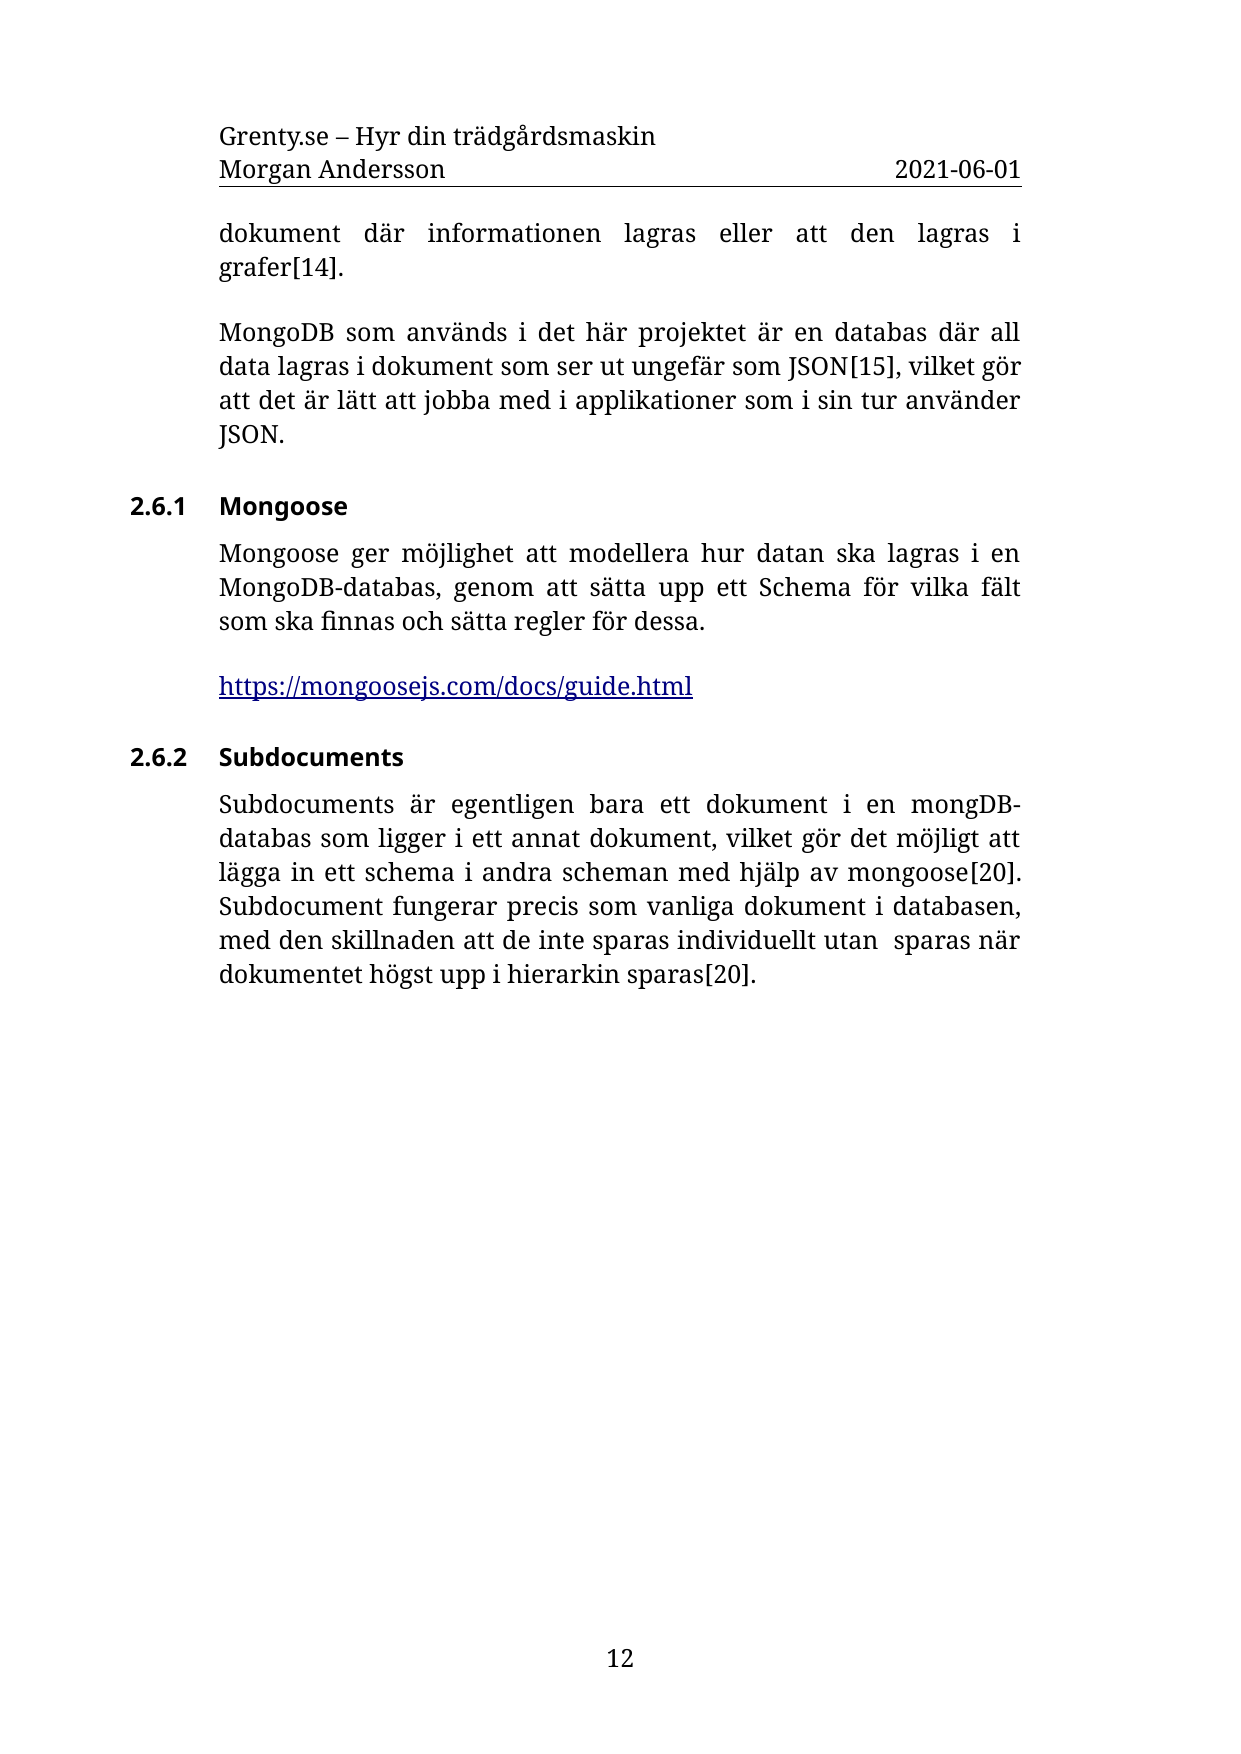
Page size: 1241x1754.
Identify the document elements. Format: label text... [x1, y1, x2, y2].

text Subdocuments är egentligen bara ett dokument i en mongDB-databas som ligger i ett annat dokument, vilket gör det möjligt att lägga in ett schema i andra scheman med hjälp av mongoose[20]. Subdocument fungerar precis som vanliga dokument i databasen, med den skillnaden att de inte sparas individuellt utan sparas när dokumentet högst upp i hierarkin sparas[20]. [218, 787, 1022, 991]
text Mongoose ger möjlighet att modellera hur datan ska lagras i en MongoDB-databas, genom att sätta upp ett Schema för vilka fält som ska finnas och sätta regler för dessa. [218, 535, 1022, 637]
subtitle Mongoose [130, 488, 1022, 522]
text https://mongoosejs.com/docs/guide.html [218, 668, 1022, 702]
text dokument där informationen lagras eller att den lagras i grafer[14]. [218, 216, 1022, 284]
subtitle Subdocuments [130, 739, 1022, 773]
text MongoDB som används i det här projektet är en databas där all data lagras i dokument som ser ut ungefär som JSON[15], vilket gör att det är lätt att jobba med i applikationer som i sin tur använder JSON. [218, 315, 1022, 451]
